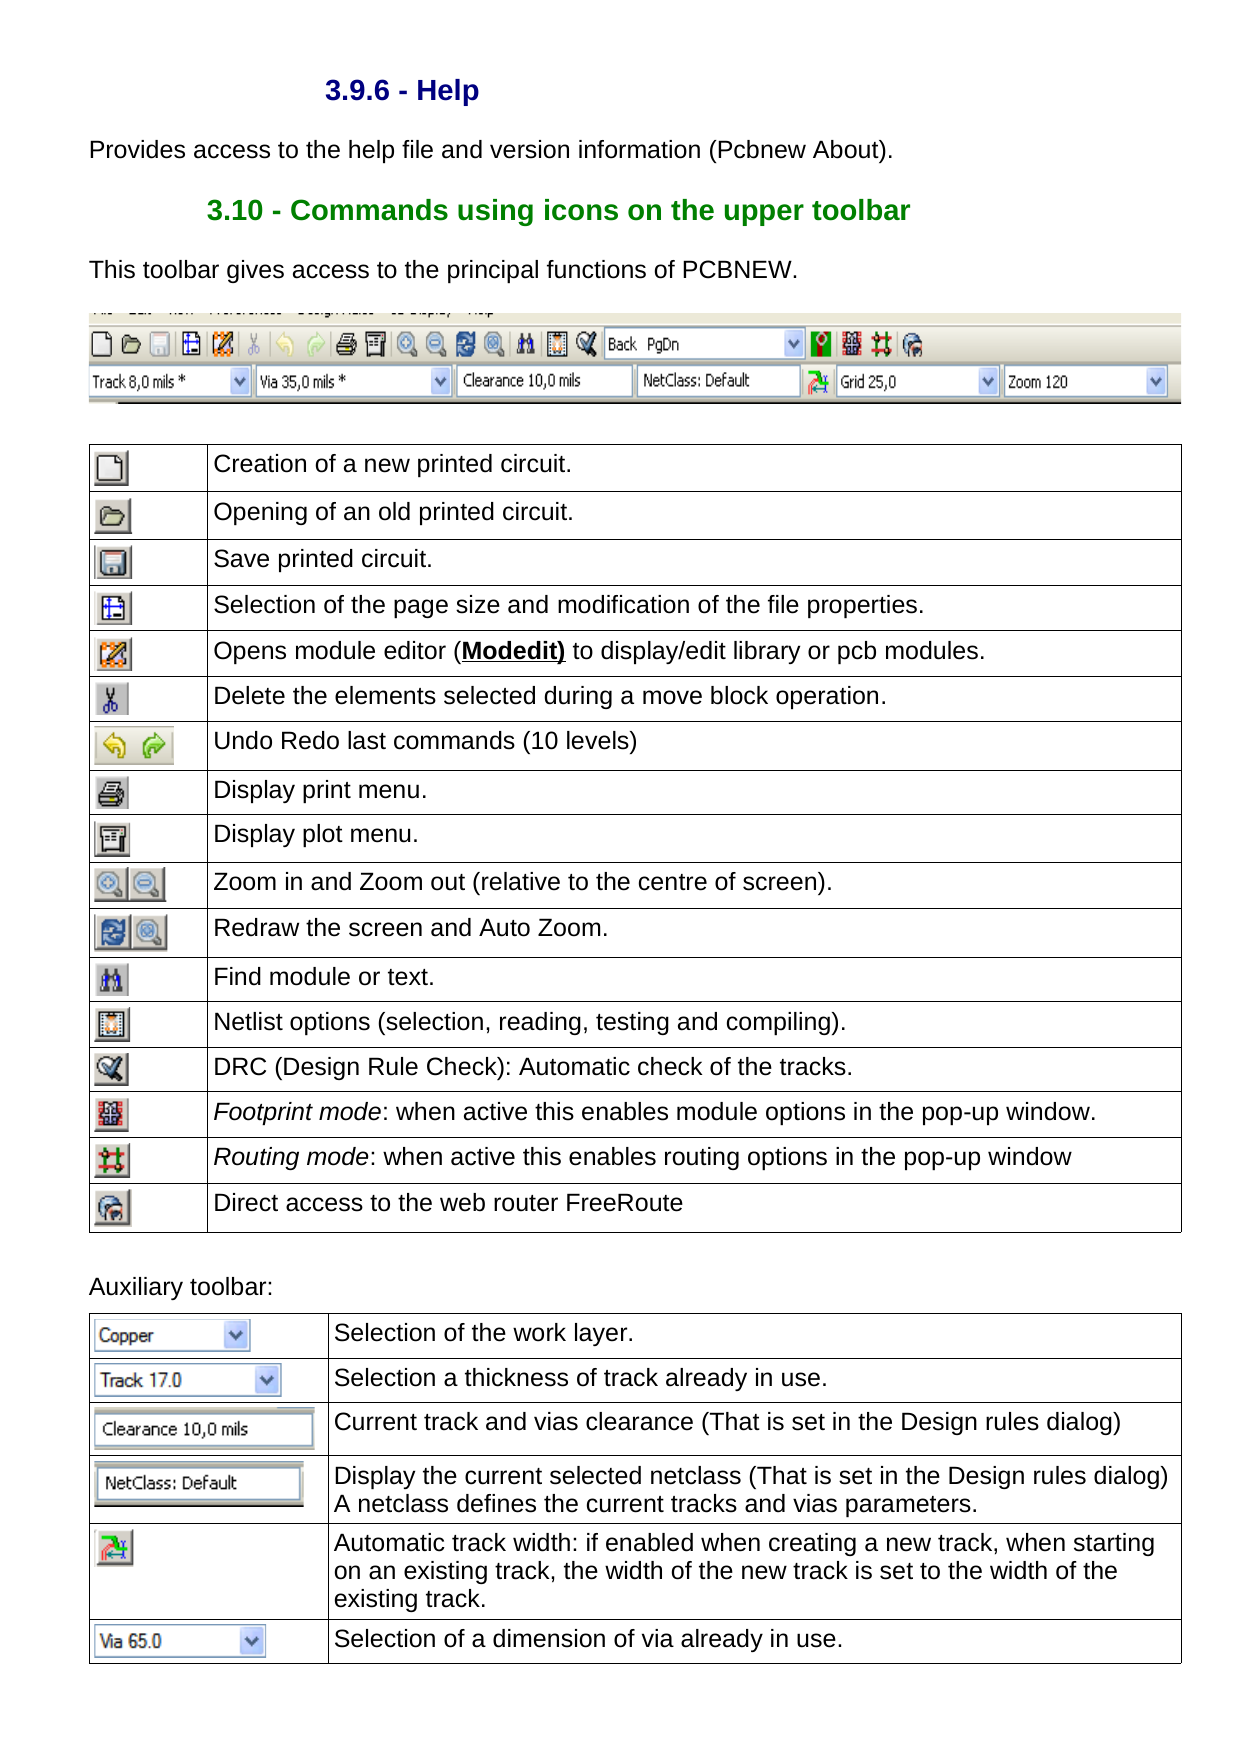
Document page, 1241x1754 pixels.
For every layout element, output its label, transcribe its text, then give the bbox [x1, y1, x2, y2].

table_cell [90, 958, 207, 1001]
table_cell [90, 863, 207, 908]
table_cell Display plot menu. [208, 815, 1181, 862]
table_cell Netlist options (selection, reading, testing and compiling). [208, 1002, 1181, 1047]
table_cell Footprint mode: when active this enables module options in the pop-up window. [208, 1092, 1181, 1137]
table_header Selection of the work layer. [329, 1314, 1181, 1358]
table_cell [90, 1184, 207, 1232]
table_header [90, 445, 207, 491]
picture [94, 1007, 131, 1042]
table_cell Selection a thickness of track already in use. [329, 1359, 1181, 1402]
table_cell [90, 1403, 328, 1455]
picture [94, 590, 133, 625]
picture [88, 313, 1182, 404]
table_cell Routing mode: when active this enables routing options in the pop-up window [208, 1138, 1181, 1183]
table_cell Display print menu. [208, 771, 1181, 814]
table_cell Opening of an old printed circuit. [208, 492, 1181, 539]
subtitle Help [325, 74, 1181, 107]
picture [94, 1461, 304, 1507]
text Auxiliary toolbar: [88, 1273, 1181, 1301]
table_cell [90, 540, 207, 585]
subtitle This toolbar gives access to the principal functions of PCBNEW. [88, 256, 1181, 284]
picture [94, 1188, 132, 1227]
table_cell [90, 815, 207, 862]
picture [94, 1528, 134, 1567]
table_cell Current track and vias clearance (That is set in the Design rules dialog) [329, 1403, 1181, 1455]
table_cell Automatic track width: if enabled when creating a new track, when starting on an existing track, the width of the new track is set to the width of the existing track. [329, 1524, 1181, 1619]
table_cell [90, 1048, 207, 1091]
table_cell [90, 1002, 207, 1047]
table_cell [90, 909, 207, 957]
table_cell [90, 1620, 328, 1663]
picture [94, 1143, 131, 1178]
table_cell Save printed circuit. [208, 540, 1181, 585]
picture [94, 545, 133, 579]
picture [94, 913, 168, 952]
table_cell [90, 1524, 328, 1619]
picture [94, 1624, 267, 1658]
table_cell [90, 492, 207, 539]
subtitle Provides access to the help file and version information (Pcbnew About). [88, 136, 1181, 164]
table_cell Display the current selected netclass (That is set in the Design rules dialog) A netclass defines the current tracks and vias parameters. [329, 1456, 1181, 1523]
table_cell Direct access to the web router FreeRoute [208, 1184, 1181, 1232]
table_cell [90, 722, 207, 770]
picture [94, 726, 174, 765]
table_cell Selection of a dimension of via already in use. [329, 1620, 1181, 1663]
picture [94, 497, 133, 534]
picture [94, 1097, 129, 1132]
table_cell [90, 771, 207, 814]
table_cell [90, 677, 207, 721]
picture [94, 1407, 315, 1450]
picture [94, 820, 131, 857]
picture [94, 636, 133, 671]
table_cell Selection of the page size and modification of the file properties. [208, 586, 1181, 630]
table_header Creation of a new printed circuit. [208, 445, 1181, 491]
table_cell Find module or text. [208, 958, 1181, 1001]
table_cell DRC (Design Rule Check): Automatic check of the tracks. [208, 1048, 1181, 1091]
table_cell Opens module editor (Modedit) to display/edit library or pcb modules. [208, 631, 1181, 676]
picture [94, 1363, 282, 1397]
picture [94, 1053, 129, 1086]
table_cell [90, 631, 207, 676]
table_cell [90, 1138, 207, 1183]
table_cell [90, 1456, 328, 1523]
table_cell [90, 1359, 328, 1402]
table_cell [90, 1092, 207, 1137]
table_header [90, 1314, 328, 1358]
table_cell Redraw the screen and Auto Zoom. [208, 909, 1181, 957]
subtitle Commands using icons on the upper toolbar [207, 193, 1181, 226]
picture [94, 867, 167, 902]
picture [94, 1319, 251, 1352]
table_cell Undo Redo last commands (10 levels) [208, 722, 1181, 770]
table_cell Delete the elements selected during a move block operation. [208, 677, 1181, 721]
table_cell [90, 586, 207, 630]
table_cell Zoom in and Zoom out (relative to the centre of screen). [208, 863, 1181, 908]
picture [94, 450, 129, 486]
